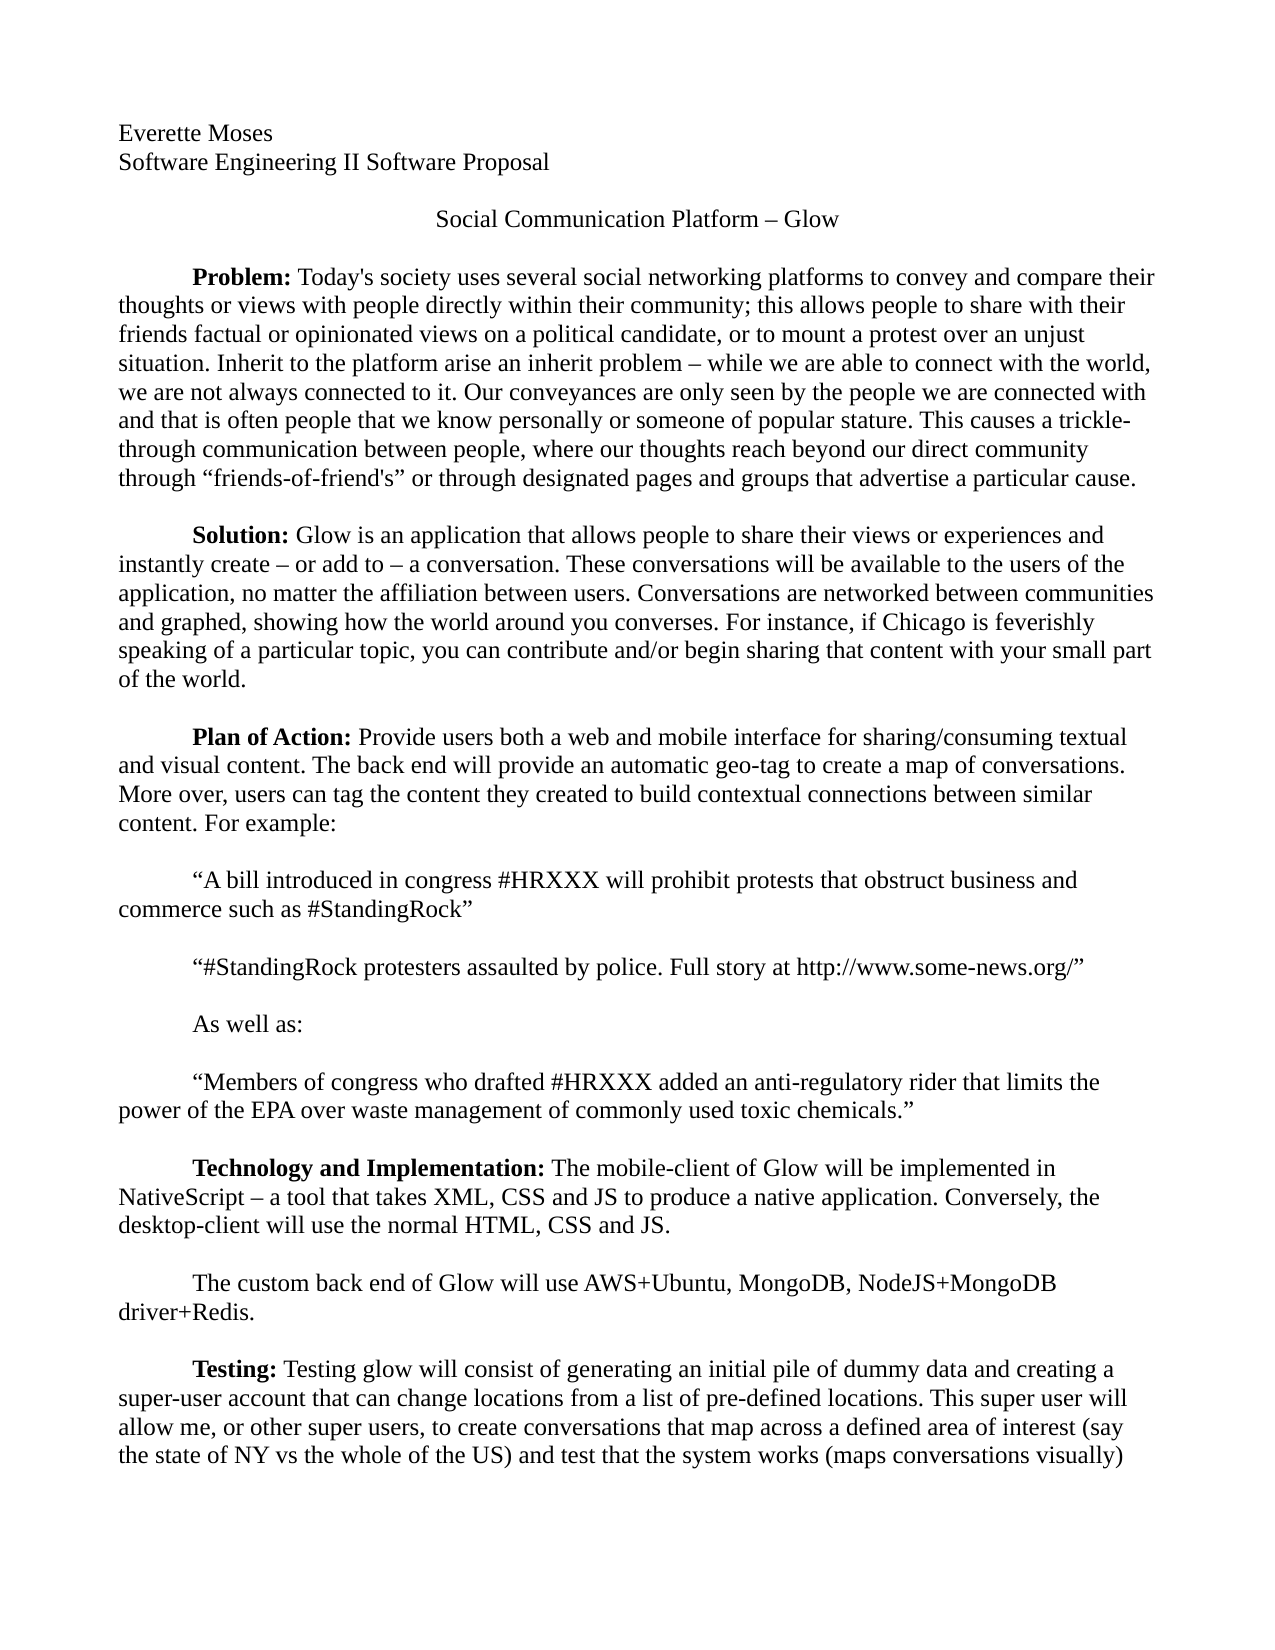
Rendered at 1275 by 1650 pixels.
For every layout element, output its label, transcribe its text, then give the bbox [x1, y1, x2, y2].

text “#StandingRock protesters assaulted by police. Full story at http://www.some-news.org/” [118, 952, 1157, 981]
text Testing: Testing glow will consist of generating an initial pile of dummy data and creating a super-user account that can change locations from a list of pre-defined locations. This super user will allow me, or other super users, to create conversations that map across a defined area of interest (say the state of NY vs the whole of the US) and test that the system works (maps conversations visually) [118, 1354, 1157, 1469]
text As well as: [118, 1009, 1157, 1038]
text Software Engineering II Software Proposal [118, 147, 1157, 176]
text Social Communication Platform – Glow [118, 204, 1157, 233]
text “A bill introduced in congress #HRXXX will prohibit protests that obstruct business and commerce such as #StandingRock” [118, 866, 1157, 923]
text Technology and Implementation: The mobile-client of Glow will be implemented in NativeScript – a tool that takes XML, CSS and JS to produce a native application. Conversely, the desktop-client will use the normal HTML, CSS and JS. [118, 1153, 1157, 1239]
text Everette Moses [118, 118, 1157, 147]
text Plan of Action: Provide users both a web and mobile interface for sharing/consuming textual and visual content. The back end will provide an automatic geo-tag to create a map of conversations. More over, users can tag the content they created to build contextual connections between similar content. For example: [118, 722, 1157, 837]
text Problem: Today's society uses several social networking platforms to convey and compare their thoughts or views with people directly within their community; this allows people to share with their friends factual or opinionated views on a political candidate, or to mount a protest over an unjust situation. Inherit to the platform arise an inherit problem – while we are able to connect with the world, we are not always connected to it. Our conveyances are only seen by the people we are connected with and that is often people that we know personally or someone of popular stature. This causes a trickle-through communication between people, where our thoughts reach beyond our direct community through “friends-of-friend's” or through designated pages and groups that advertise a particular cause. [118, 262, 1157, 492]
text The custom back end of Glow will use AWS+Ubuntu, MongoDB, NodeJS+MongoDB driver+Redis. [118, 1268, 1157, 1326]
text Solution: Glow is an application that allows people to share their views or experiences and instantly create – or add to – a conversation. These conversations will be available to the users of the application, no matter the affiliation between users. Conversations are networked between communities and graphed, showing how the world around you converses. For instance, if Chicago is feverishly speaking of a particular topic, you can contribute and/or begin sharing that content with your small part of the world. [118, 521, 1157, 693]
text “Members of congress who drafted #HRXXX added an anti-regulatory rider that limits the power of the EPA over waste management of commonly used toxic chemicals.” [118, 1067, 1157, 1124]
